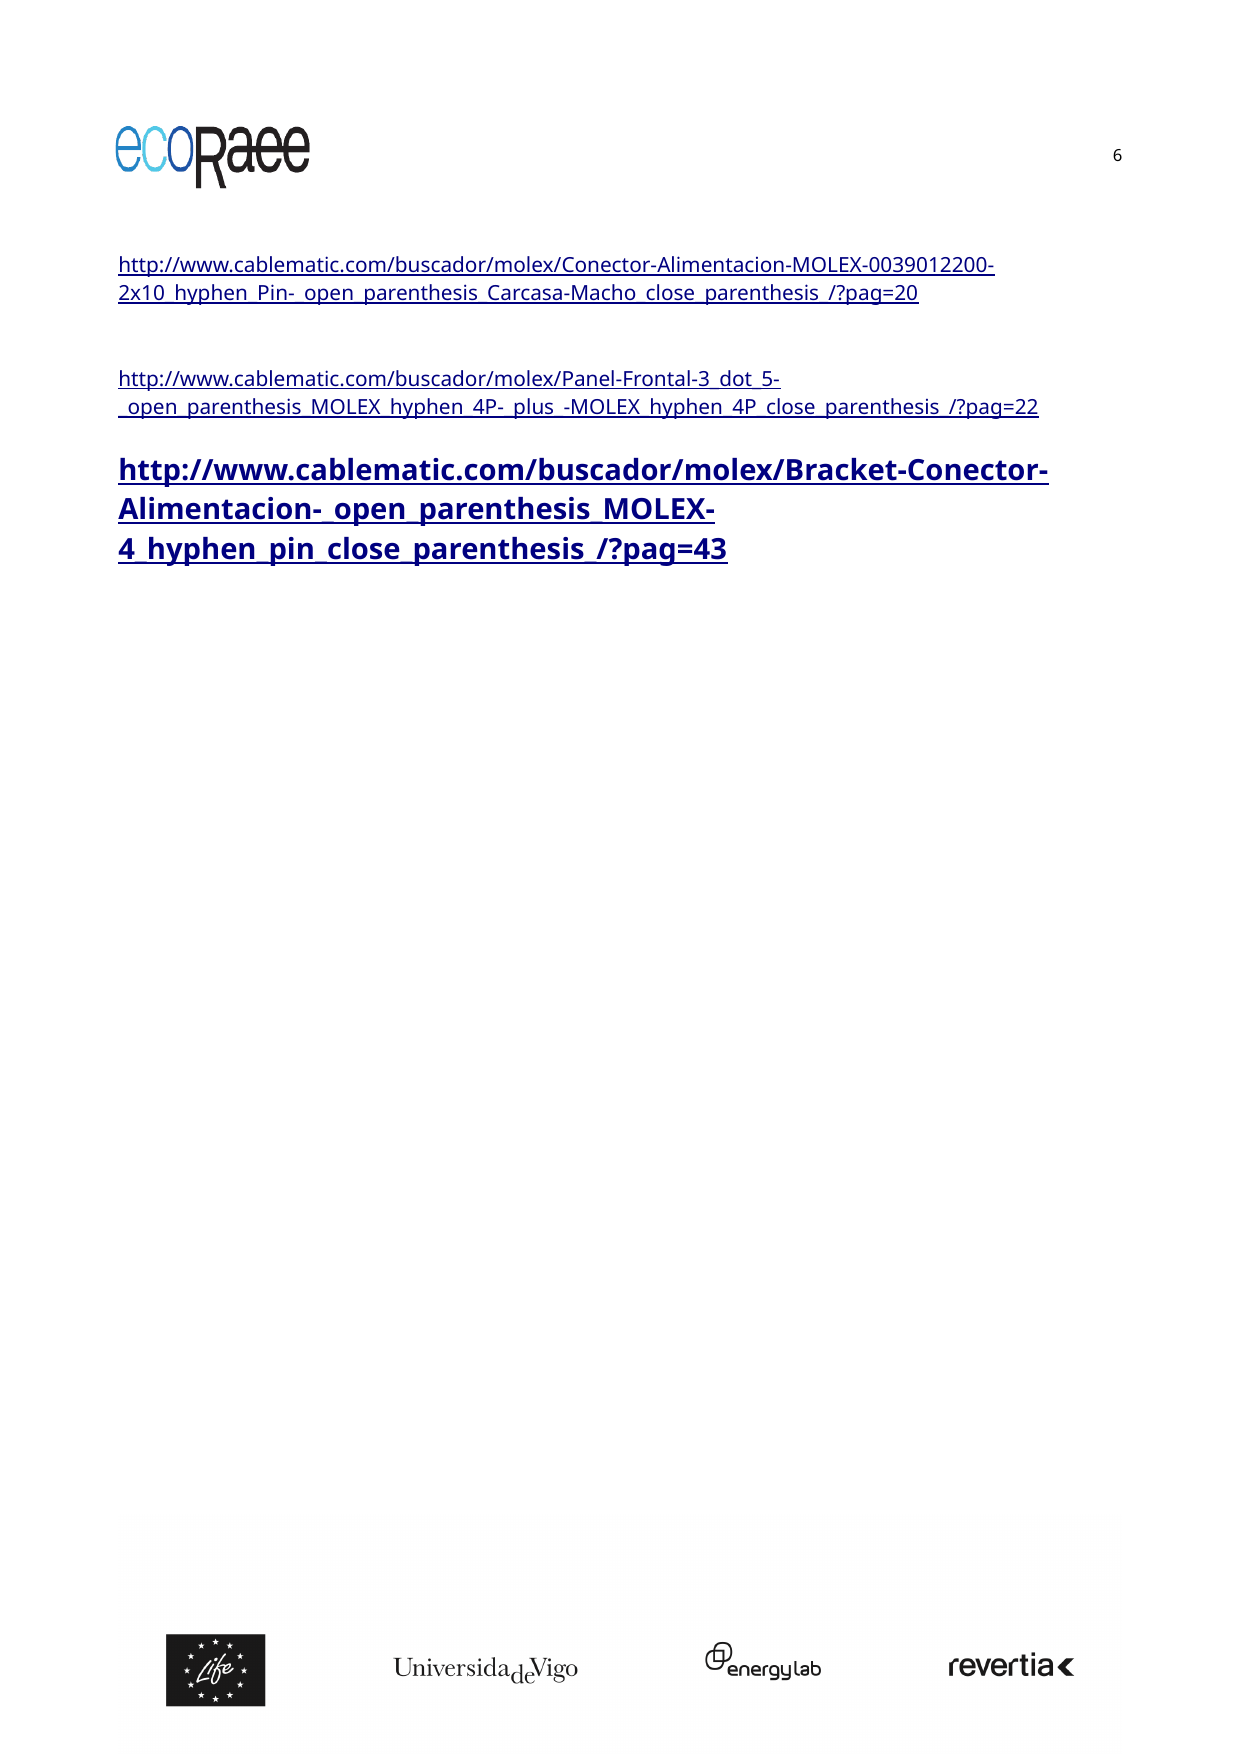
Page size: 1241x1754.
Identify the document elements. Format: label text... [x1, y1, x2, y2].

text http://www.cablematic.com/buscador/molex/Bracket-Conector-Alimentacion-_open_parenthesis_MOLEX-4_hyphen_pin_close_parenthesis_/?pag=43 [118, 449, 1122, 568]
text http://www.cablematic.com/buscador/molex/Conector-Alimentacion-MOLEX-0039012200-2x10_hyphen_Pin-_open_parenthesis_Carcasa-Macho_close_parenthesis_/?pag=20 [118, 250, 1122, 307]
picture [118, 1514, 1123, 1754]
picture [114, 124, 311, 190]
text http://www.cablematic.com/buscador/molex/Panel-Frontal-3_dot_5-_open_parenthesis_MOLEX_hyphen_4P-_plus_-MOLEX_hyphen_4P_close_parenthesis_/?pag=22 [118, 364, 1122, 421]
